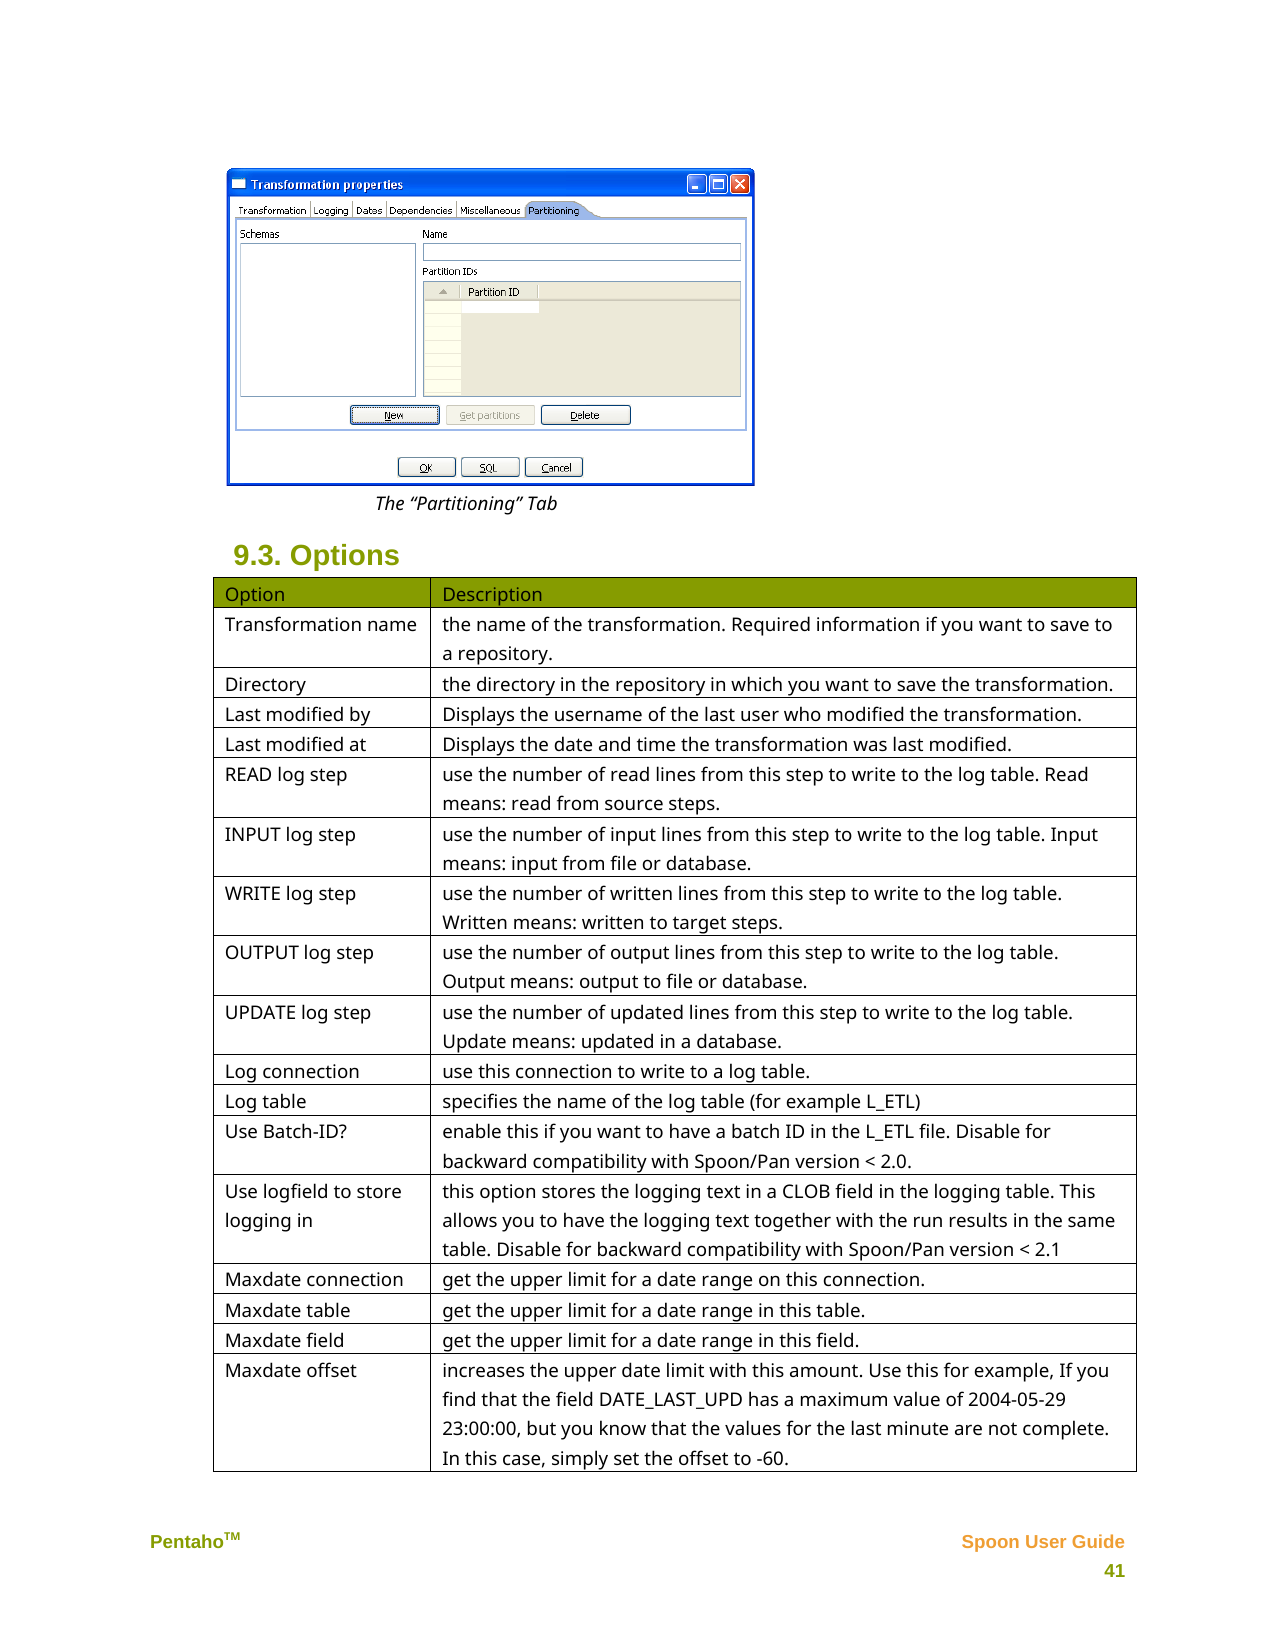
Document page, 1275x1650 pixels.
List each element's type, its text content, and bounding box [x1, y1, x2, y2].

table_cell Use Batch-ID? [214, 1116, 430, 1174]
table_cell Maxdate table [214, 1294, 430, 1323]
table_cell WRITE log step [214, 877, 430, 935]
table_cell READ log step [214, 758, 430, 817]
table_cell Maxdate offset [214, 1354, 430, 1471]
table_cell Maxdate field [214, 1324, 430, 1353]
table_cell use the number of output lines from this step to write to the log table. Output means: output to file or database. [431, 936, 1136, 995]
table_cell get the upper limit for a date range in this table. [431, 1294, 1136, 1323]
table_cell Log table [214, 1085, 430, 1114]
table_cell use the number of read lines from this step to write to the log table. Read means: read from source steps. [431, 758, 1136, 817]
table_cell Directory [214, 668, 430, 697]
table_cell Maxdate connection [214, 1264, 430, 1293]
table_cell use the number of updated lines from this step to write to the log table. Update means: updated in a database. [431, 996, 1136, 1054]
table_cell increases the upper date limit with this amount. Use this for example, If you find that the field DATE_LAST_UPD has a maximum value of 2004-05-29 23:00:00, but you know that the values for the last minute are not complete. In this case, simply set the offset to -60. [431, 1354, 1136, 1471]
table_cell use the number of written lines from this step to write to the log table. Written means: written to target steps. [431, 877, 1136, 935]
table_cell Transformation name [214, 608, 430, 667]
table_cell enable this if you want to have a batch ID in the L_ETL file. Disable for backward compatibility with Spoon/Pan version < 2.0. [431, 1116, 1136, 1174]
table_cell Last modified at [214, 728, 430, 757]
picture [226, 168, 755, 486]
table_cell OUTPUT log step [214, 936, 430, 995]
subtitle 9.3. Options [225, 542, 1125, 571]
table_cell use this connection to write to a log table. [431, 1055, 1136, 1084]
table_cell Displays the username of the last user who modified the transformation. [431, 698, 1136, 727]
table_cell UPDATE log step [214, 996, 430, 1054]
text The “Partitioning” Tab [225, 150, 1125, 517]
table_cell Log connection [214, 1055, 430, 1084]
table_cell the directory in the repository in which you want to save the transformation. [431, 668, 1136, 697]
table_header Description [431, 578, 1136, 607]
table_cell Use logfield to store logging in [214, 1175, 430, 1262]
table_cell Last modified by [214, 698, 430, 727]
table_cell Displays the date and time the transformation was last modified. [431, 728, 1136, 757]
table_cell get the upper limit for a date range on this connection. [431, 1264, 1136, 1293]
table_cell INPUT log step [214, 818, 430, 876]
table_cell get the upper limit for a date range in this field. [431, 1324, 1136, 1353]
table_cell specifies the name of the log table (for example L_ETL) [431, 1085, 1136, 1114]
table_cell this option stores the logging text in a CLOB field in the logging table. This allows you to have the logging text together with the run results in the same table. Disable for backward compatibility with Spoon/Pan version < 2.1 [431, 1175, 1136, 1262]
table_cell use the number of input lines from this step to write to the log table. Input means: input from file or database. [431, 818, 1136, 876]
table_header Option [214, 578, 430, 607]
table_cell the name of the transformation. Required information if you want to save to a repository. [431, 608, 1136, 667]
